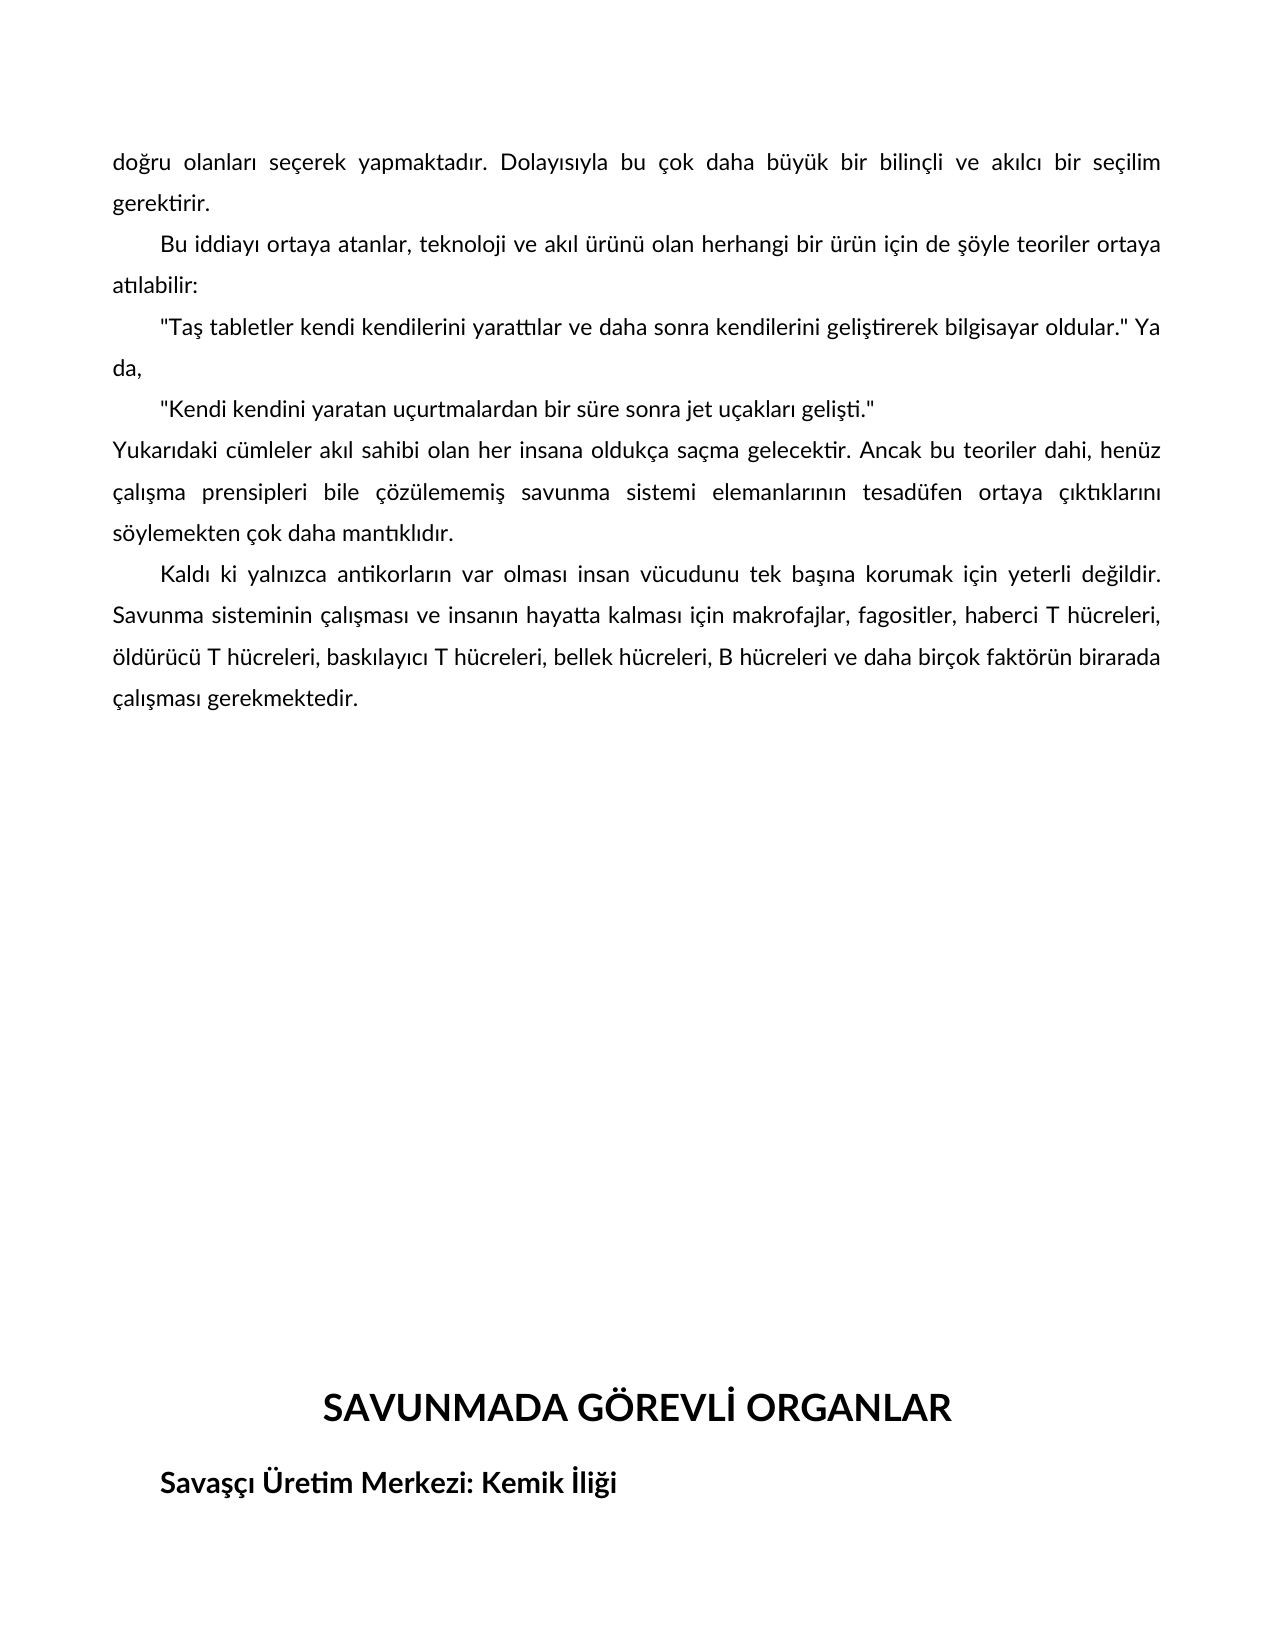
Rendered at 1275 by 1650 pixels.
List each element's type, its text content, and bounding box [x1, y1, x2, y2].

text Bu iddiayı ortaya atanlar, teknoloji ve akıl ürünü olan herhangi bir ürün için de şöyle teoriler ortaya atılabilir: [112, 230, 1162, 299]
text Kaldı ki yalnızca antikorların var olması insan vücudunu tek başına korumak için yeterli değildir. Savunma sisteminin çalışması ve insanın hayatta kalması için makrofajlar, fagositler, haberci T hücreleri, öldürücü T hücreleri, baskılayıcı T hücreleri, bellek hücreleri, B hücreleri ve daha birçok faktörün birarada çalışması gerekmektedir. [112, 560, 1162, 711]
text doğru olanları seçerek yapmaktadır. Dolayısıyla bu çok daha büyük bir bilinçli ve akılcı bir seçilim gerektirir. [112, 148, 1162, 216]
text "Kendi kendini yaratan uçurtmalardan bir süre sonra jet uçakları gelişti." [112, 395, 1162, 423]
text "Taş tabletler kendi kendilerini yarattılar ve daha sonra kendilerini geliştirerek bilgisayar oldular." Ya da, [112, 313, 1162, 381]
text Yukarıdaki cümleler akıl sahibi olan her insana oldukça saçma gelecektir. Ancak bu teoriler dahi, henüz çalışma prensipleri bile çözülememiş savunma sistemi elemanlarının tesadüfen ortaya çıktıklarını söylemekten çok daha mantıklıdır. [112, 436, 1162, 546]
text SAVUNMADA GÖREVLİ ORGANLAR [112, 1384, 1162, 1429]
text Savaşçı Üretim Merkezi: Kemik İliği [112, 1465, 1162, 1500]
